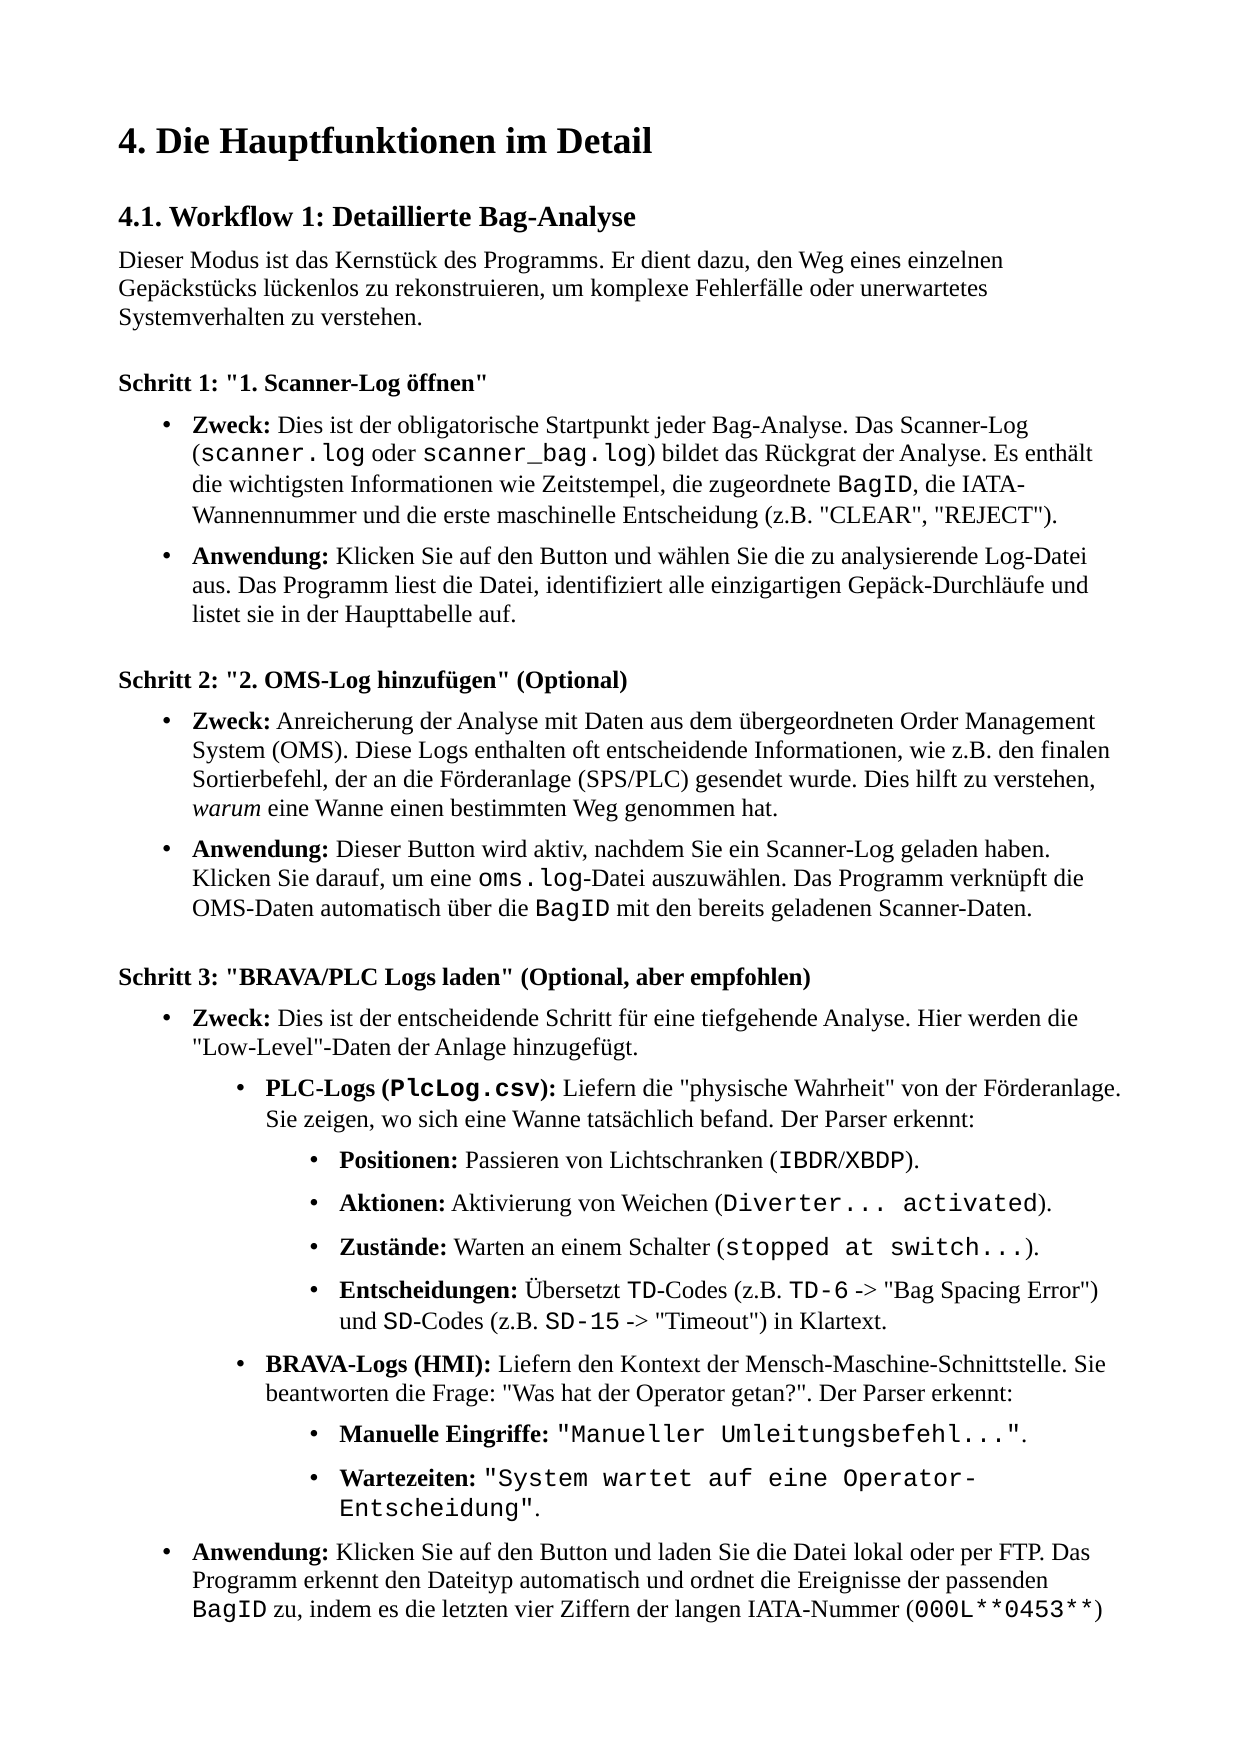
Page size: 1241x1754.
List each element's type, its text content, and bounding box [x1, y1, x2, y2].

list Entscheidungen: Übersetzt TD-Codes (z.B. TD-6 -> "Bag Spacing Error") und SD-Codes (z.B. SD-15 -> "Timeout") in Klartext. [309, 1275, 1122, 1337]
subtitle 4. Die Hauptfunktionen im Detail [118, 118, 1122, 161]
subtitle 4.1. Workflow 1: Detaillierte Bag-Analyse [118, 199, 1122, 232]
text Dieser Modus ist das Kernstück des Programms. Er dient dazu, den Weg eines einzelnen Gepäckstücks lückenlos zu rekonstruieren, um komplexe Fehlerfälle oder unerwartetes Systemverhalten zu verstehen. [118, 245, 1122, 331]
subtitle Schritt 2: "2. OMS-Log hinzufügen" (Optional) [118, 665, 1122, 694]
list Zweck: Dies ist der entscheidende Schritt für eine tiefgehende Analyse. Hier werden die "Low-Level"-Daten der Anlage hinzugefügt. [162, 1003, 1122, 1061]
list Manuelle Eingriffe: "Manueller Umleitungsbefehl...". [309, 1419, 1122, 1450]
list Zweck: Dies ist der obligatorische Startpunkt jeder Bag-Analyse. Das Scanner-Log (scanner.log oder scanner_bag.log) bildet das Rückgrat der Analyse. Es enthält die wichtigsten Informationen wie Zeitstempel, die zugeordnete BagID, die IATA-Wannennummer und die erste maschinelle Entscheidung (z.B. "CLEAR", "REJECT"). [162, 410, 1122, 529]
list Positionen: Passieren von Lichtschranken (IBDR/XBDP). [309, 1145, 1122, 1176]
list Anwendung: Dieser Button wird aktiv, nachdem Sie ein Scanner-Log geladen haben. Klicken Sie darauf, um eine oms.log-Datei auszuwählen. Das Programm verknüpft die OMS-Daten automatisch über die BagID mit den bereits geladenen Scanner-Daten. [162, 834, 1122, 924]
subtitle Schritt 1: "1. Scanner-Log öffnen" [118, 368, 1122, 397]
list Wartezeiten: "System wartet auf eine Operator-Entscheidung". [309, 1463, 1122, 1524]
subtitle Schritt 3: "BRAVA/PLC Logs laden" (Optional, aber empfohlen) [118, 962, 1122, 991]
list PLC-Logs (PlcLog.csv): Liefern die "physische Wahrheit" von der Förderanlage. Sie zeigen, wo sich eine Wanne tatsächlich befand. Der Parser erkennt: [236, 1073, 1122, 1133]
list Anwendung: Klicken Sie auf den Button und laden Sie die Datei lokal oder per FTP. Das Programm erkennt den Dateityp automatisch und ordnet die Ereignisse der passenden BagID zu, indem es die letzten vier Ziffern der langen IATA-Nummer (000L**0453**) [162, 1537, 1122, 1625]
list Anwendung: Klicken Sie auf den Button und wählen Sie die zu analysierende Log-Datei aus. Das Programm liest die Datei, identifiziert alle einzigartigen Gepäck-Durchläufe und listet sie in der Haupttabelle auf. [162, 541, 1122, 628]
list Zweck: Anreicherung der Analyse mit Daten aus dem übergeordneten Order Management System (OMS). Diese Logs enthalten oft entscheidende Informationen, wie z.B. den finalen Sortierbefehl, der an die Förderanlage (SPS/PLC) gesendet wurde. Dies hilft zu verstehen, warum eine Wanne einen bestimmten Weg genommen hat. [162, 706, 1122, 821]
list BRAVA-Logs (HMI): Liefern den Kontext der Mensch-Maschine-Schnittstelle. Sie beantworten die Frage: "Was hat der Operator getan?". Der Parser erkennt: [236, 1349, 1122, 1407]
list Aktionen: Aktivierung von Weichen (Diverter... activated). [309, 1188, 1122, 1219]
list Zustände: Warten an einem Schalter (stopped at switch...). [309, 1232, 1122, 1263]
